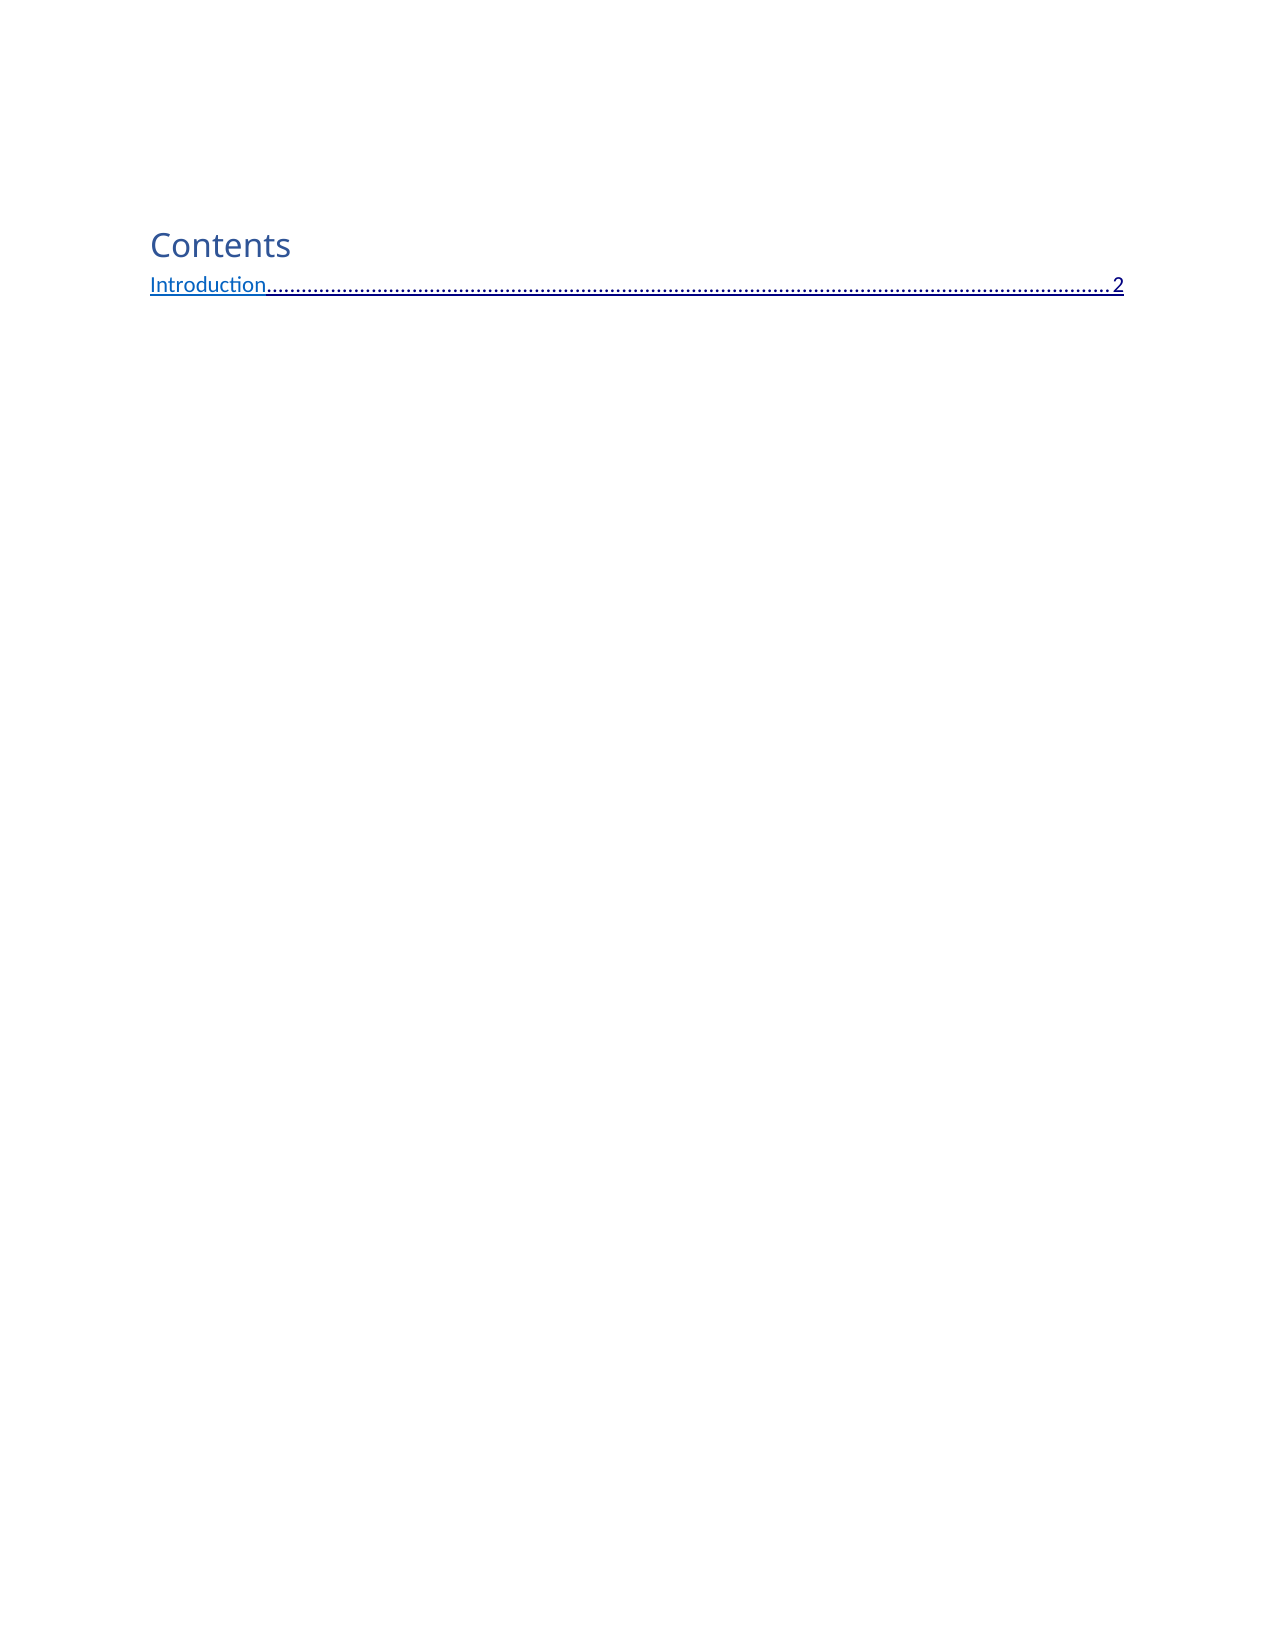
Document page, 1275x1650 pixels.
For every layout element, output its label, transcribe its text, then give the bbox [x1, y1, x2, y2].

subtitle Contents [150, 222, 1125, 267]
text Introduction 2 [150, 270, 1125, 298]
